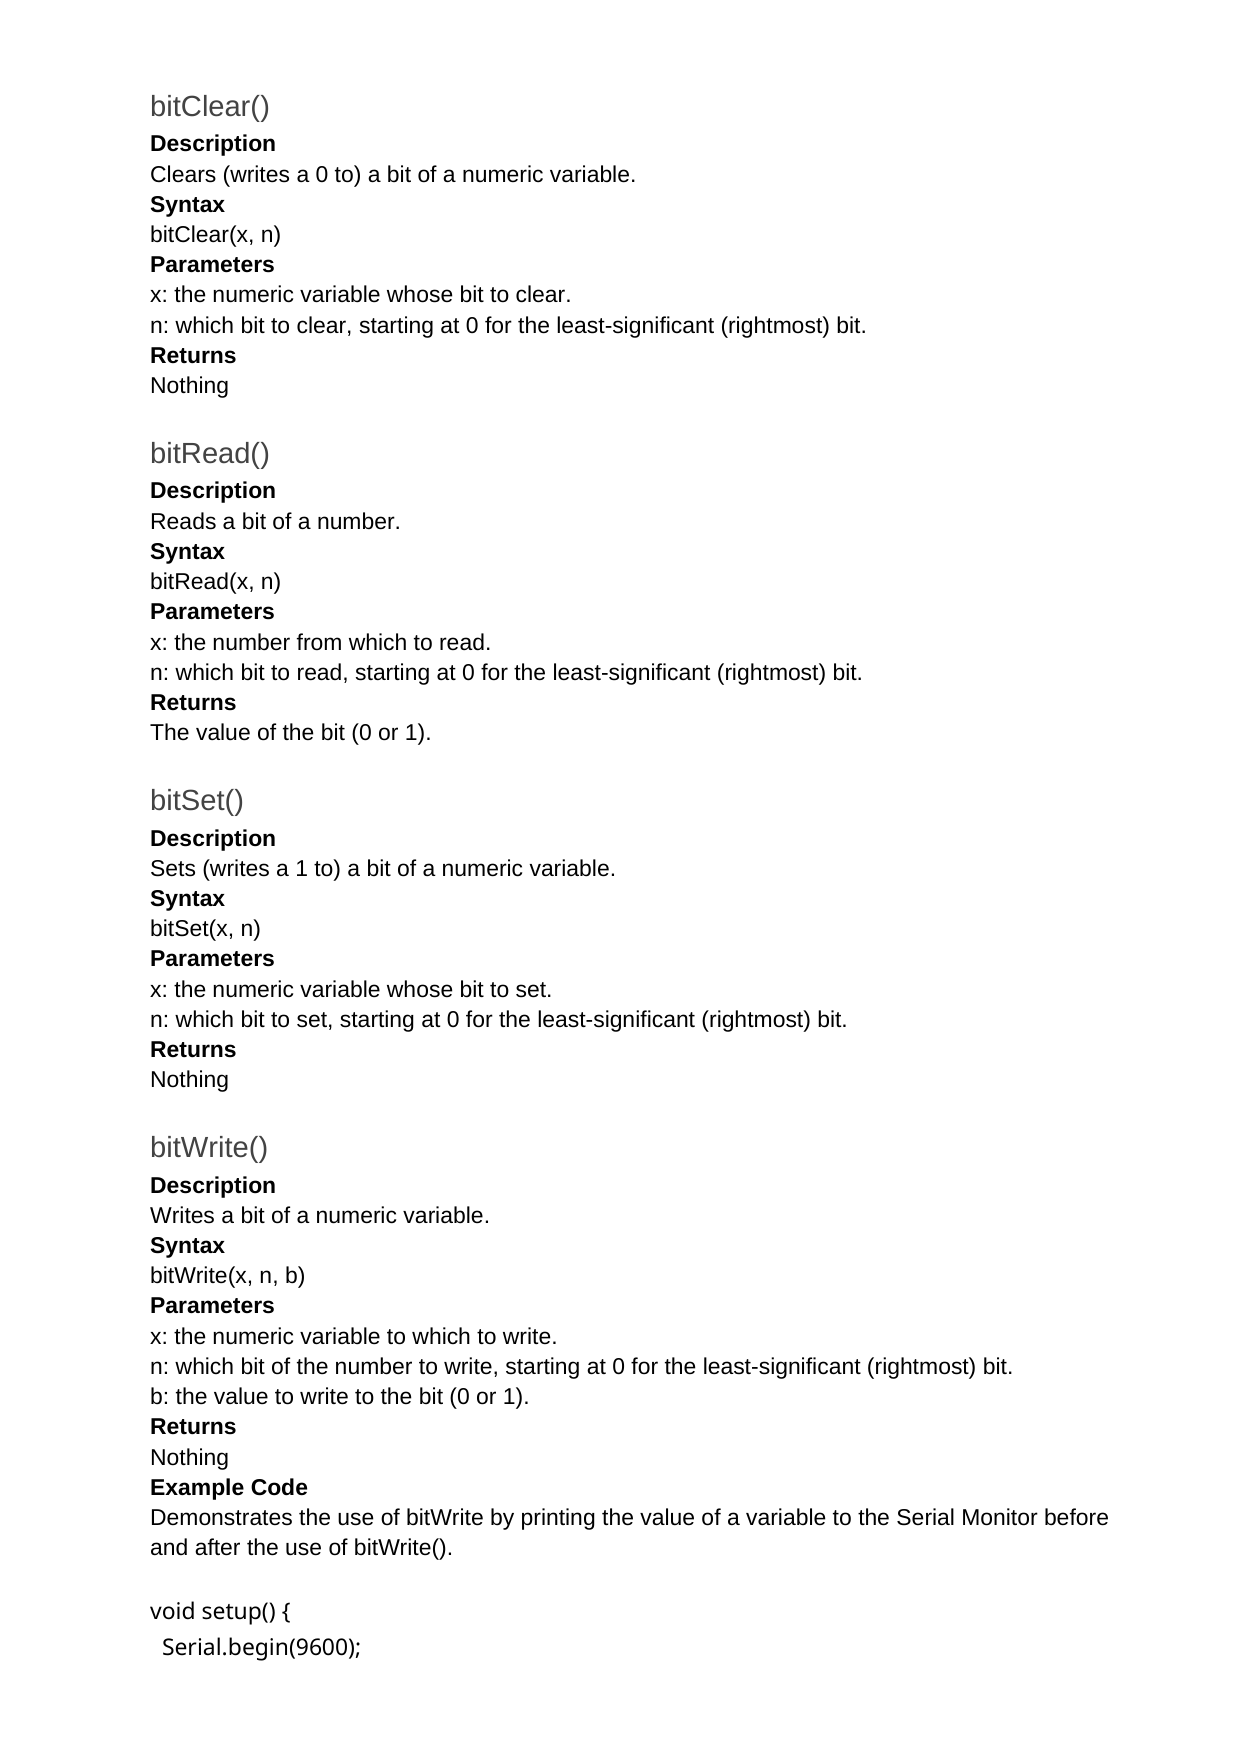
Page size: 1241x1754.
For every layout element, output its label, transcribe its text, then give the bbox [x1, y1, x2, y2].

text Nothing [150, 1066, 1152, 1093]
text The value of the bit (0 or 1). [150, 719, 1152, 746]
text x: the number from which to read. [150, 628, 1152, 655]
text Description [150, 130, 1152, 157]
text bitWrite(x, n, b) [150, 1262, 1152, 1289]
subtitle bitSet() [150, 783, 1152, 816]
text n: which bit of the number to write, starting at 0 for the least-significant (rightmost) bit. [150, 1353, 1152, 1379]
text Sets (writes a 1 to) a bit of a numeric variable. [150, 855, 1152, 881]
text Syntax [150, 538, 1152, 564]
text Returns [150, 1036, 1152, 1062]
text b: the value to write to the bit (0 or 1). [150, 1383, 1152, 1409]
text Writes a bit of a numeric variable. [150, 1202, 1152, 1228]
text Parameters [150, 598, 1152, 625]
subtitle bitRead() [150, 436, 1152, 469]
text Nothing [150, 1443, 1152, 1470]
text Serial.begin(9600); [150, 1631, 1152, 1662]
text x: the numeric variable whose bit to set. [150, 976, 1152, 1002]
subtitle bitClear() [150, 88, 1152, 122]
text void setup() { [150, 1594, 1152, 1626]
text n: which bit to clear, starting at 0 for the least-significant (rightmost) bit. [150, 312, 1152, 338]
text bitClear(x, n) [150, 221, 1152, 247]
subtitle bitWrite() [150, 1130, 1152, 1163]
text Description [150, 1172, 1152, 1198]
text Returns [150, 689, 1152, 715]
text bitRead(x, n) [150, 568, 1152, 594]
text Reads a bit of a number. [150, 508, 1152, 534]
text Description [150, 824, 1152, 851]
text Demonstrates the use of bitWrite by printing the value of a variable to the Serial Monitor before and after the use of bitWrite(). [150, 1504, 1152, 1561]
text Returns [150, 1413, 1152, 1440]
text Nothing [150, 372, 1152, 398]
text Returns [150, 342, 1152, 368]
text Parameters [150, 1292, 1152, 1319]
text Clears (writes a 0 to) a bit of a numeric variable. [150, 161, 1152, 187]
text x: the numeric variable to which to write. [150, 1323, 1152, 1349]
text n: which bit to read, starting at 0 for the least-significant (rightmost) bit. [150, 659, 1152, 685]
text n: which bit to set, starting at 0 for the least-significant (rightmost) bit. [150, 1006, 1152, 1032]
text Parameters [150, 945, 1152, 972]
text Syntax [150, 191, 1152, 217]
text Parameters [150, 251, 1152, 278]
text Description [150, 477, 1152, 504]
text bitSet(x, n) [150, 915, 1152, 942]
text Example Code [150, 1474, 1152, 1500]
text Syntax [150, 1232, 1152, 1258]
text Syntax [150, 885, 1152, 911]
text x: the numeric variable whose bit to clear. [150, 281, 1152, 308]
